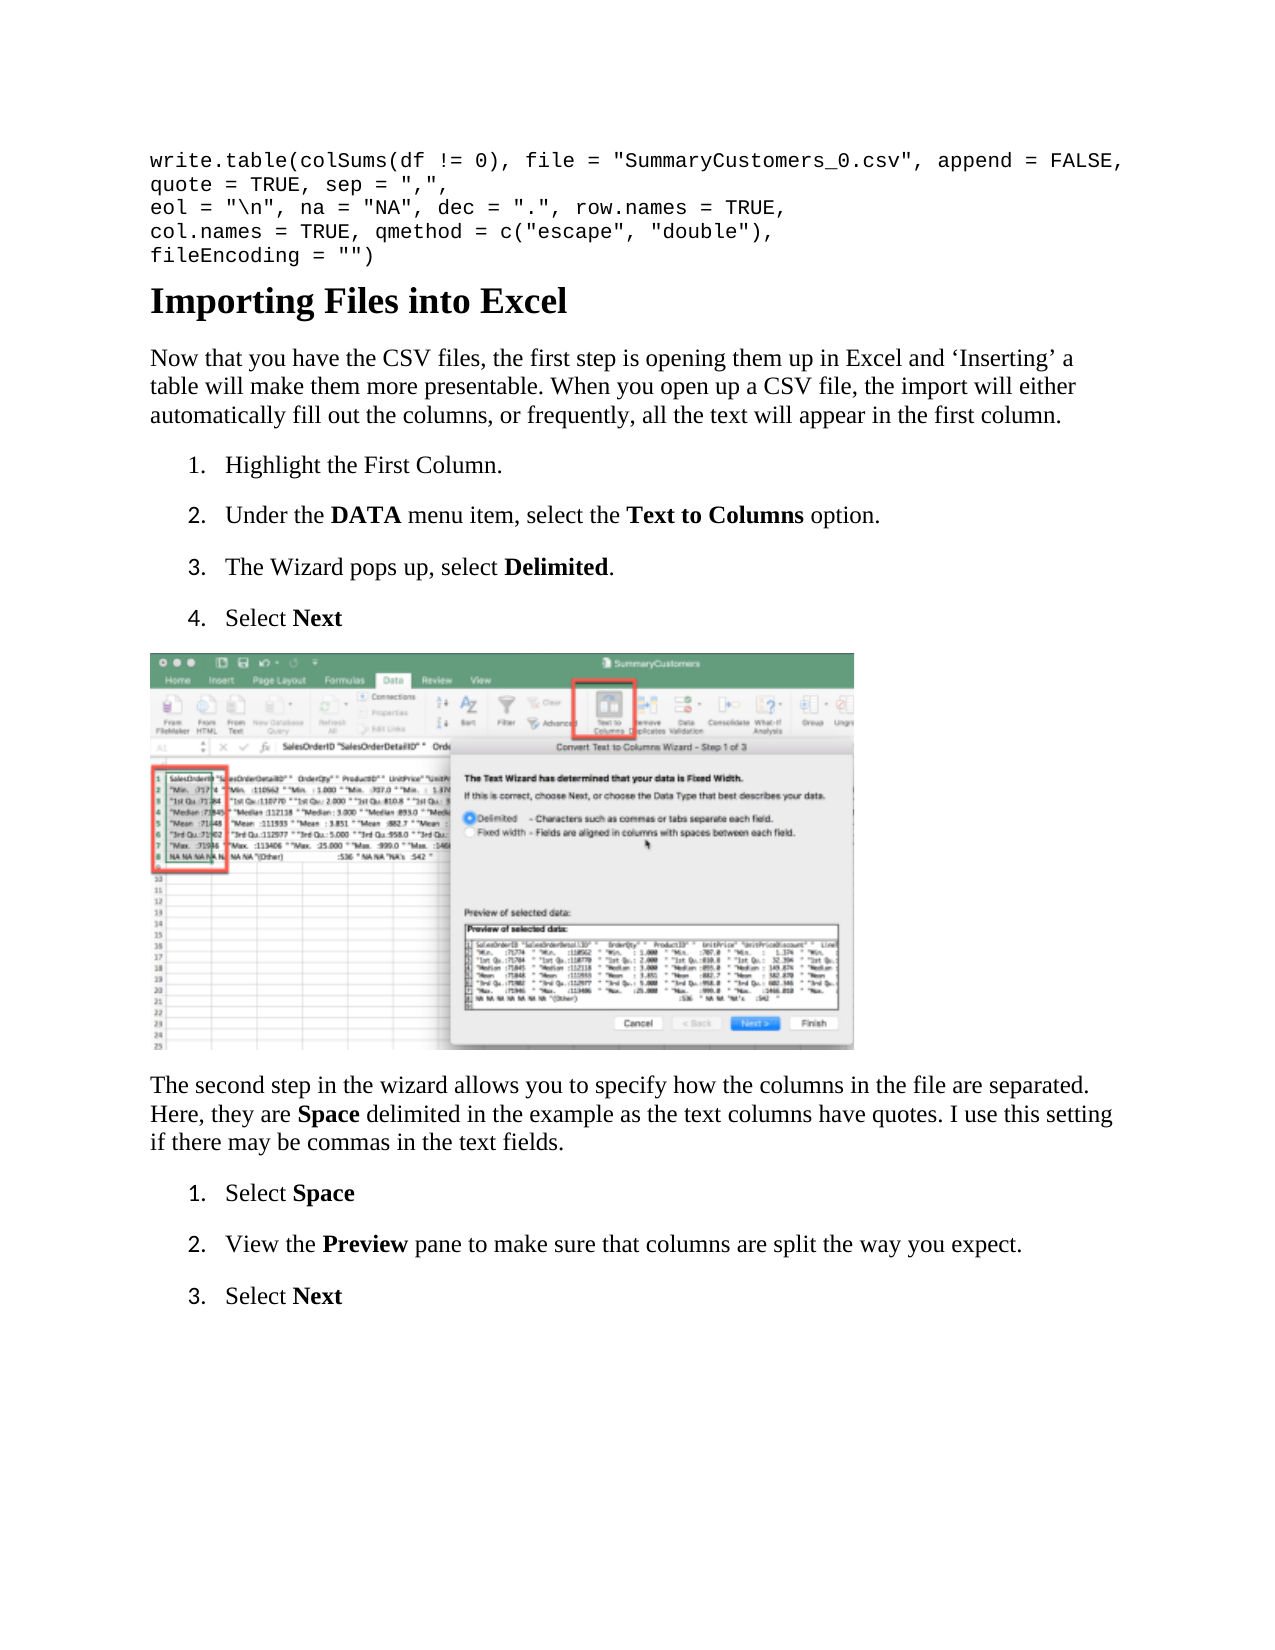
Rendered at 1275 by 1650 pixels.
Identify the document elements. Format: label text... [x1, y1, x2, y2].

list The Wizard pops up, select Delimited. [187, 551, 1125, 581]
text fileEncoding = "") [150, 244, 1125, 268]
text col.names = TRUE, qmethod = c("escape", "double"), [150, 221, 1125, 244]
list Under the DATA menu item, select the Text to Columns option. [187, 499, 1125, 530]
text Now that you have the CSV files, the first step is opening them up in Excel and ‘Inserting’ a table will make them more presentable. When you open up a CSV file, the import will either automatically fill out the columns, or frequently, all the text will appear in the first column. [150, 343, 1125, 429]
list View the Preview pane to make sure that columns are split the way you expect. [187, 1228, 1125, 1259]
subtitle Importing Files into Excel [150, 279, 1125, 322]
list Highlight the First Column. [187, 450, 1125, 478]
list Select Next [187, 1280, 1125, 1310]
text The second step in the wizard allows you to specify how the columns in the file are separated. Here, they are Space delimited in the example as the text columns have quotes. I use this setting if there may be commas in the text fields. [150, 1070, 1125, 1156]
text write.table(colSums(df != 0), file = "SummaryCustomers_0.csv", append = FALSE, quote = TRUE, sep = ",", [150, 150, 1125, 197]
text eol = "\n", na = "NA", dec = ".", row.names = TRUE, [150, 197, 1125, 221]
list Select Space [187, 1177, 1125, 1208]
list Select Next [187, 602, 1125, 632]
